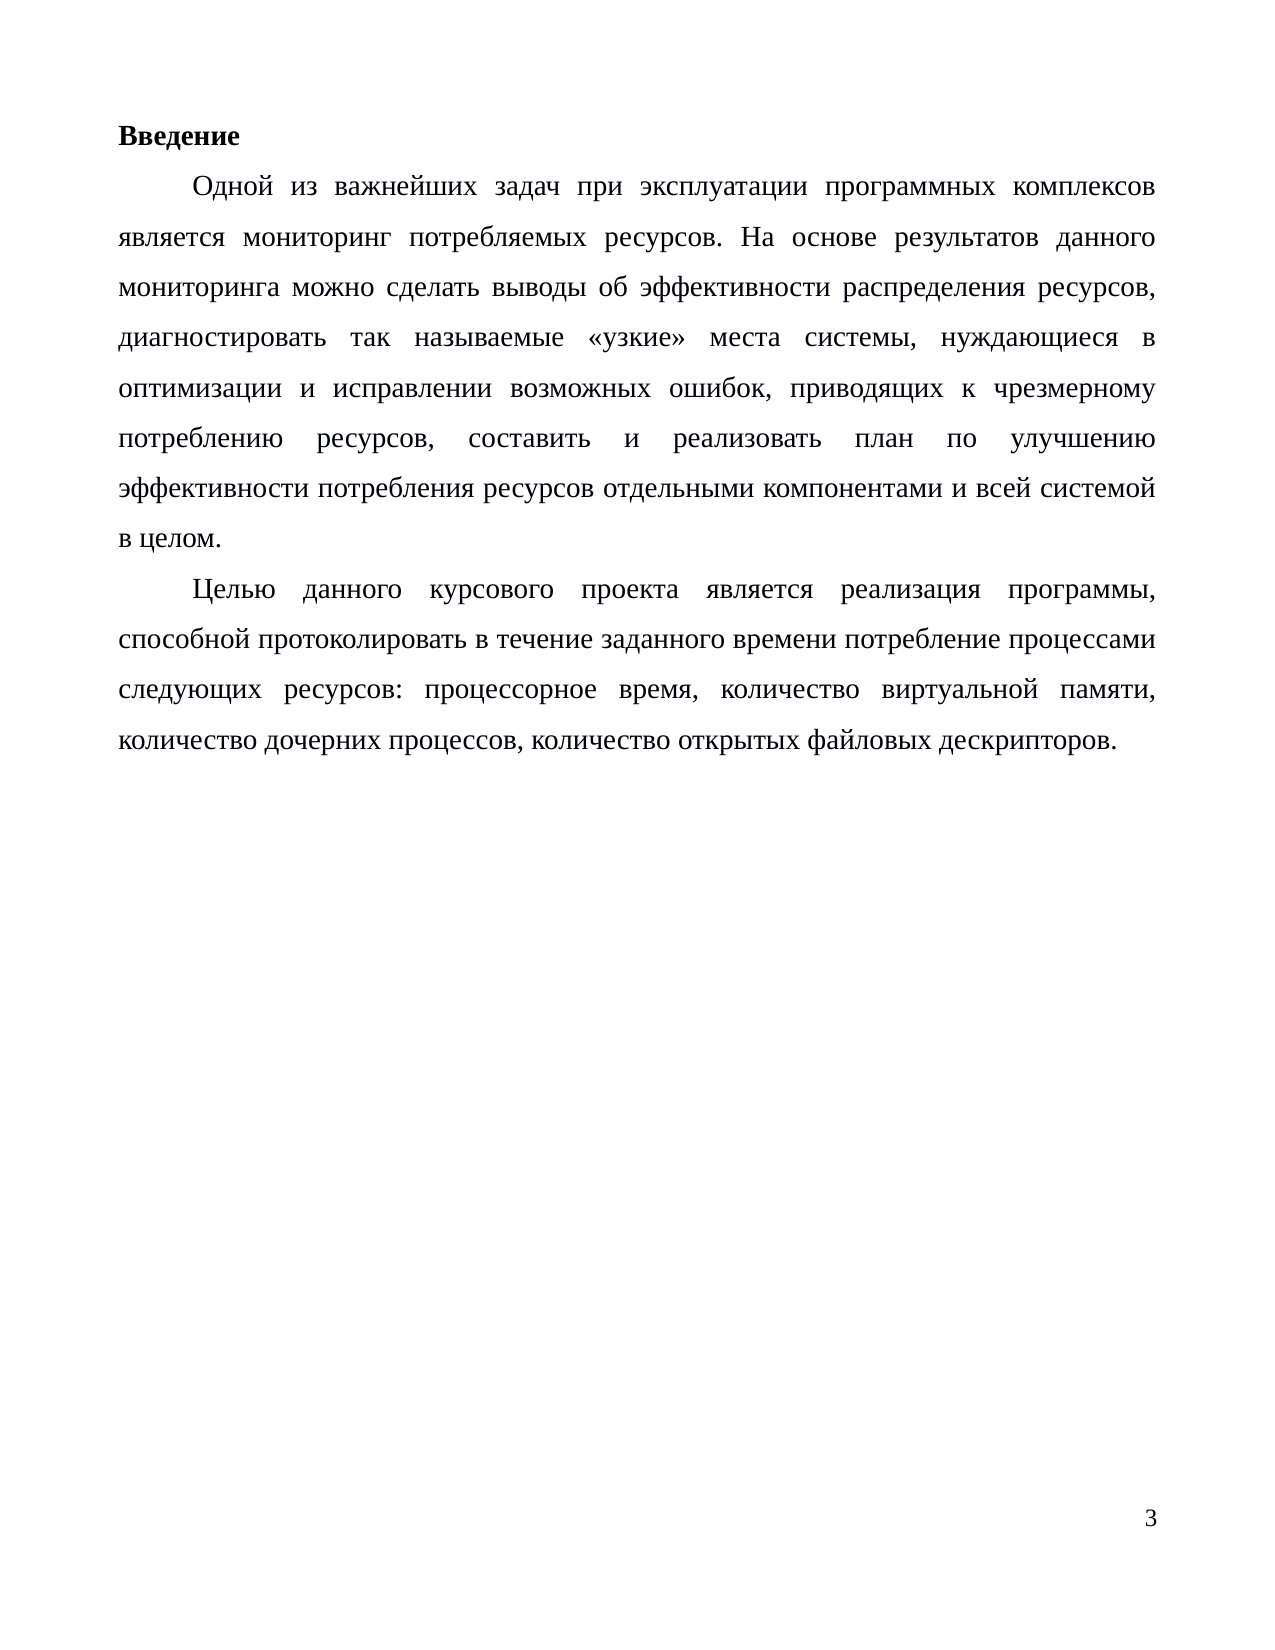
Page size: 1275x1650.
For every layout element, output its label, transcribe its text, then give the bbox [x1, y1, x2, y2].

subtitle Введение [118, 118, 1157, 152]
text Одной из важнейших задач при эксплуатации программных комплексов является мониторинг потребляемых ресурсов. На основе результатов данного мониторинга можно сделать выводы об эффективности распределения ресурсов, диагностировать так называемые «узкие» места системы, нуждающиеся в оптимизации и исправлении возможных ошибок, приводящих к чрезмерному потреблению ресурсов, составить и реализовать план по улучшению эффективности потребления ресурсов отдельными компонентами и всей системой в целом. [118, 168, 1157, 554]
text Целью данного курсового проекта является реализация программы, способной протоколировать в течение заданного времени потребление процессами следующих ресурсов: процессорное время, количество виртуальной памяти, количество дочерних процессов, количество открытых файловых дескрипторов. [118, 571, 1157, 755]
